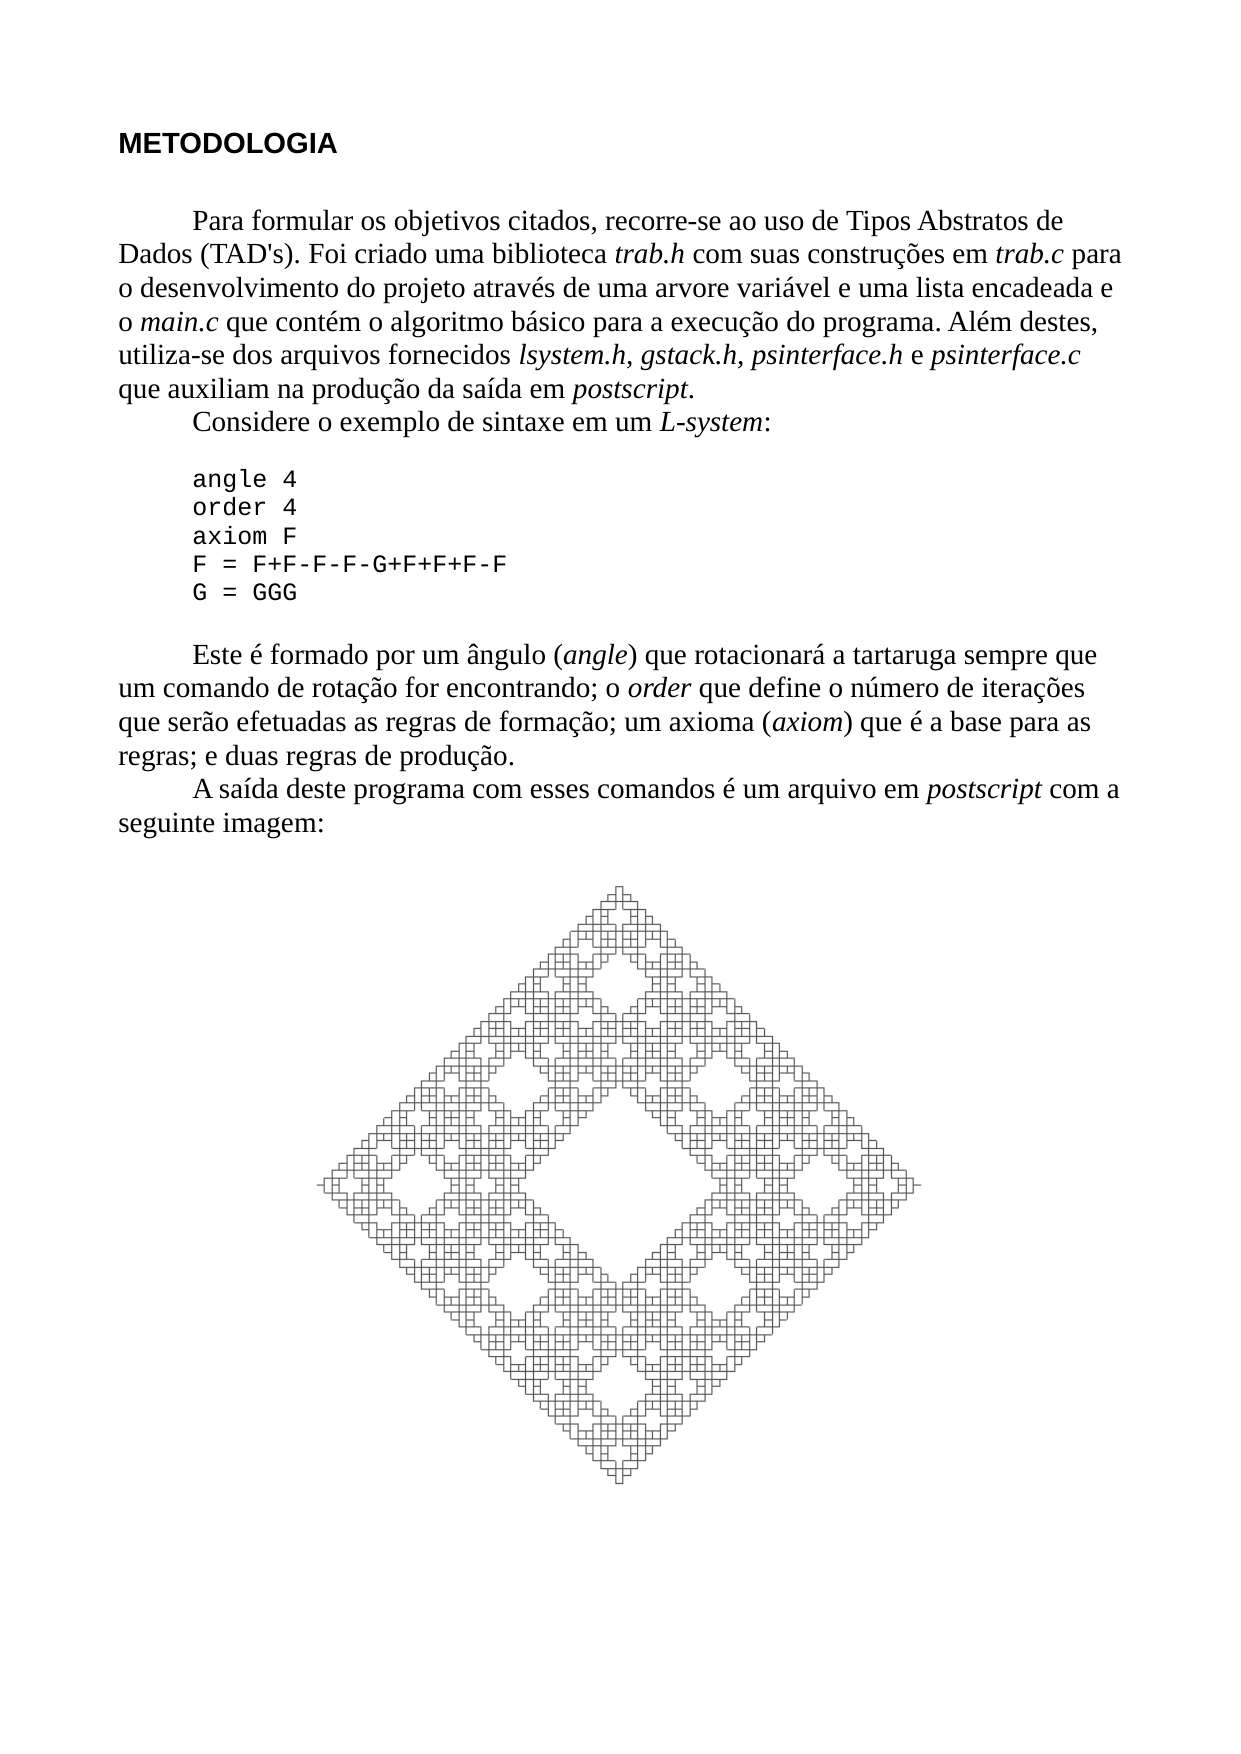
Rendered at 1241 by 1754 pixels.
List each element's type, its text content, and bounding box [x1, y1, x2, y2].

picture [310, 877, 930, 1499]
text axiom F [192, 523, 1122, 552]
subtitle METODOLOGIA [118, 118, 1122, 162]
text Para formular os objetivos citados, recorre-se ao uso de Tipos Abstratos de Dados (TAD's). Foi criado uma biblioteca trab.h com suas construções em trab.c para o desenvolvimento do projeto através de uma arvore variável e uma lista encadeada e o main.c que contém o algoritmo básico para a execução do programa. Além destes, utiliza-se dos arquivos fornecidos lsystem.h, gstack.h, psinterface.h e psinterface.c que auxiliam na produção da saída em postscript. [118, 203, 1122, 404]
text Considere o exemplo de sintaxe em um L-system: [118, 404, 1122, 438]
text order 4 [192, 495, 1122, 523]
text Este é formado por um ângulo (angle) que rotacionará a tartaruga sempre que um comando de rotação for encontrando; o order que define o número de iterações que serão efetuadas as regras de formação; um axioma (axiom) que é a base para as regras; e duas regras de produção. [118, 637, 1122, 771]
text angle 4 [192, 467, 1122, 495]
text G = GGG [192, 580, 1122, 608]
text F = F+F-F-F-G+F+F+F-F [192, 552, 1122, 580]
text A saída deste programa com esses comandos é um arquivo em postscript com a seguinte imagem: [118, 771, 1122, 838]
